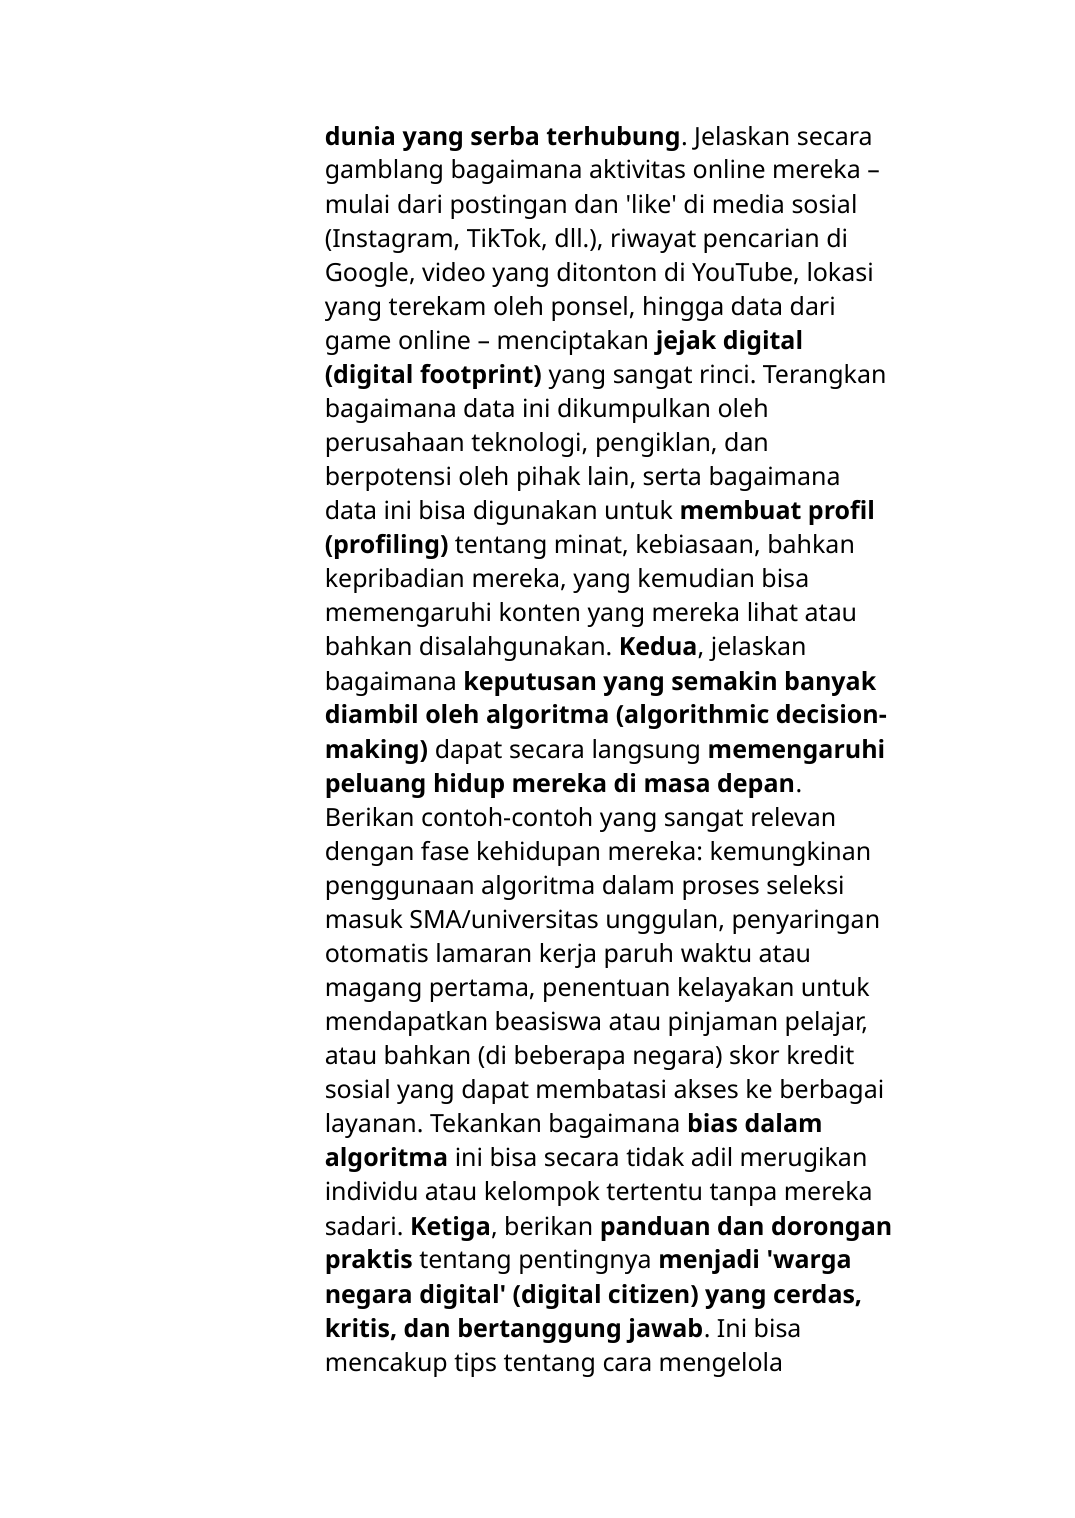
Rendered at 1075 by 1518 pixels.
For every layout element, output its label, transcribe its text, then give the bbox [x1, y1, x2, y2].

list dunia yang serba terhubung. Jelaskan secara gamblang bagaimana aktivitas online mereka – mulai dari postingan dan 'like' di media sosial (Instagram, TikTok, dll.), riwayat pencarian di Google, video yang ditonton di YouTube, lokasi yang terekam oleh ponsel, hingga data dari game online – menciptakan jejak digital (digital footprint) yang sangat rinci. Terangkan bagaimana data ini dikumpulkan oleh perusahaan teknologi, pengiklan, dan berpotensi oleh pihak lain, serta bagaimana data ini bisa digunakan untuk membuat profil (profiling) tentang minat, kebiasaan, bahkan kepribadian mereka, yang kemudian bisa memengaruhi konten yang mereka lihat atau bahkan disalahgunakan. Kedua, jelaskan bagaimana keputusan yang semakin banyak diambil oleh algoritma (algorithmic decision-making) dapat secara langsung memengaruhi peluang hidup mereka di masa depan. Berikan contoh-contoh yang sangat relevan dengan fase kehidupan mereka: kemungkinan penggunaan algoritma dalam proses seleksi masuk SMA/universitas unggulan, penyaringan otomatis lamaran kerja paruh waktu atau magang pertama, penentuan kelayakan untuk mendapatkan beasiswa atau pinjaman pelajar, atau bahkan (di beberapa negara) skor kredit sosial yang dapat membatasi akses ke berbagai layanan. Tekankan bagaimana bias dalam algoritma ini bisa secara tidak adil merugikan individu atau kelompok tertentu tanpa mereka sadari. Ketiga, berikan panduan dan dorongan praktis tentang pentingnya menjadi 'warga negara digital' (digital citizen) yang cerdas, kritis, dan bertanggung jawab. Ini bisa mencakup tips tentang cara mengelola [295, 118, 898, 1378]
